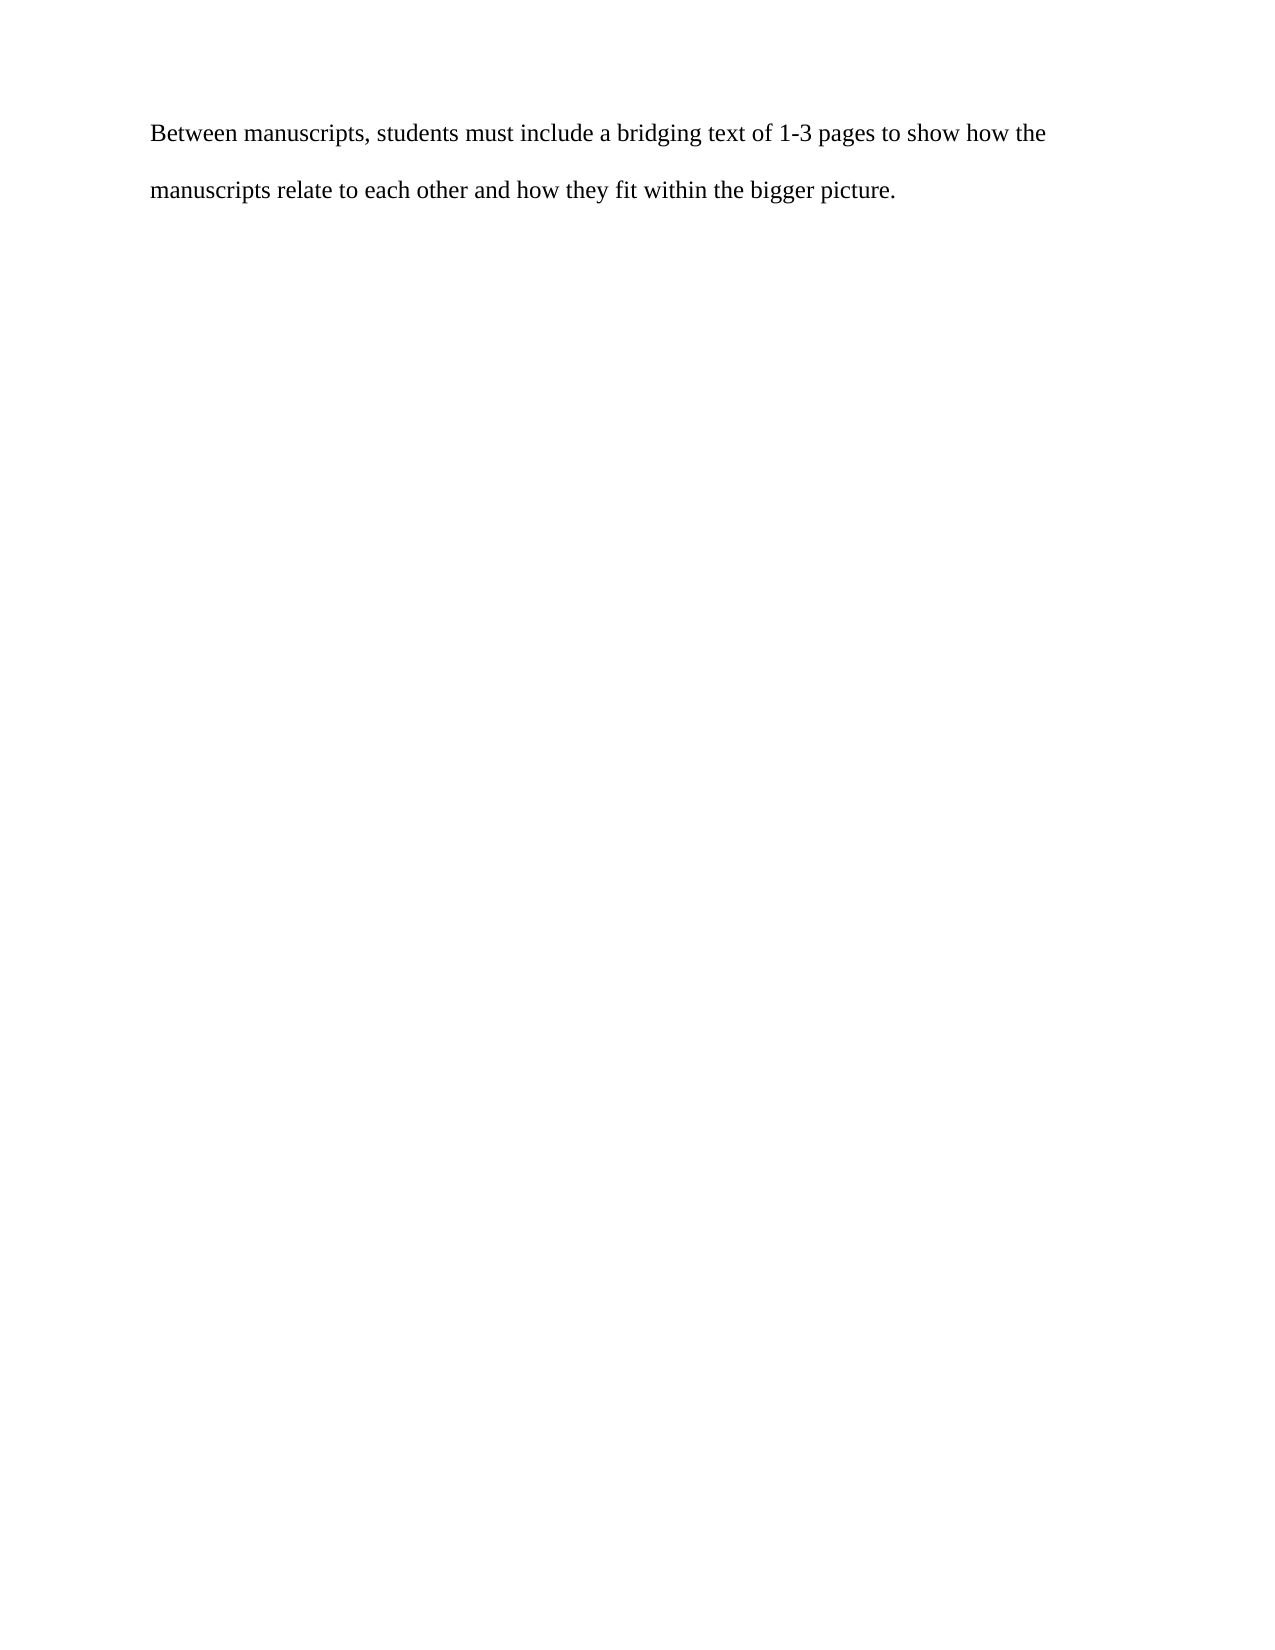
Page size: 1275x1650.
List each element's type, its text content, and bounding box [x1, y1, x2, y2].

text Between manuscripts, students must include a bridging text of 1-3 pages to show how the manuscripts relate to each other and how they fit within the bigger picture. [150, 118, 1125, 204]
